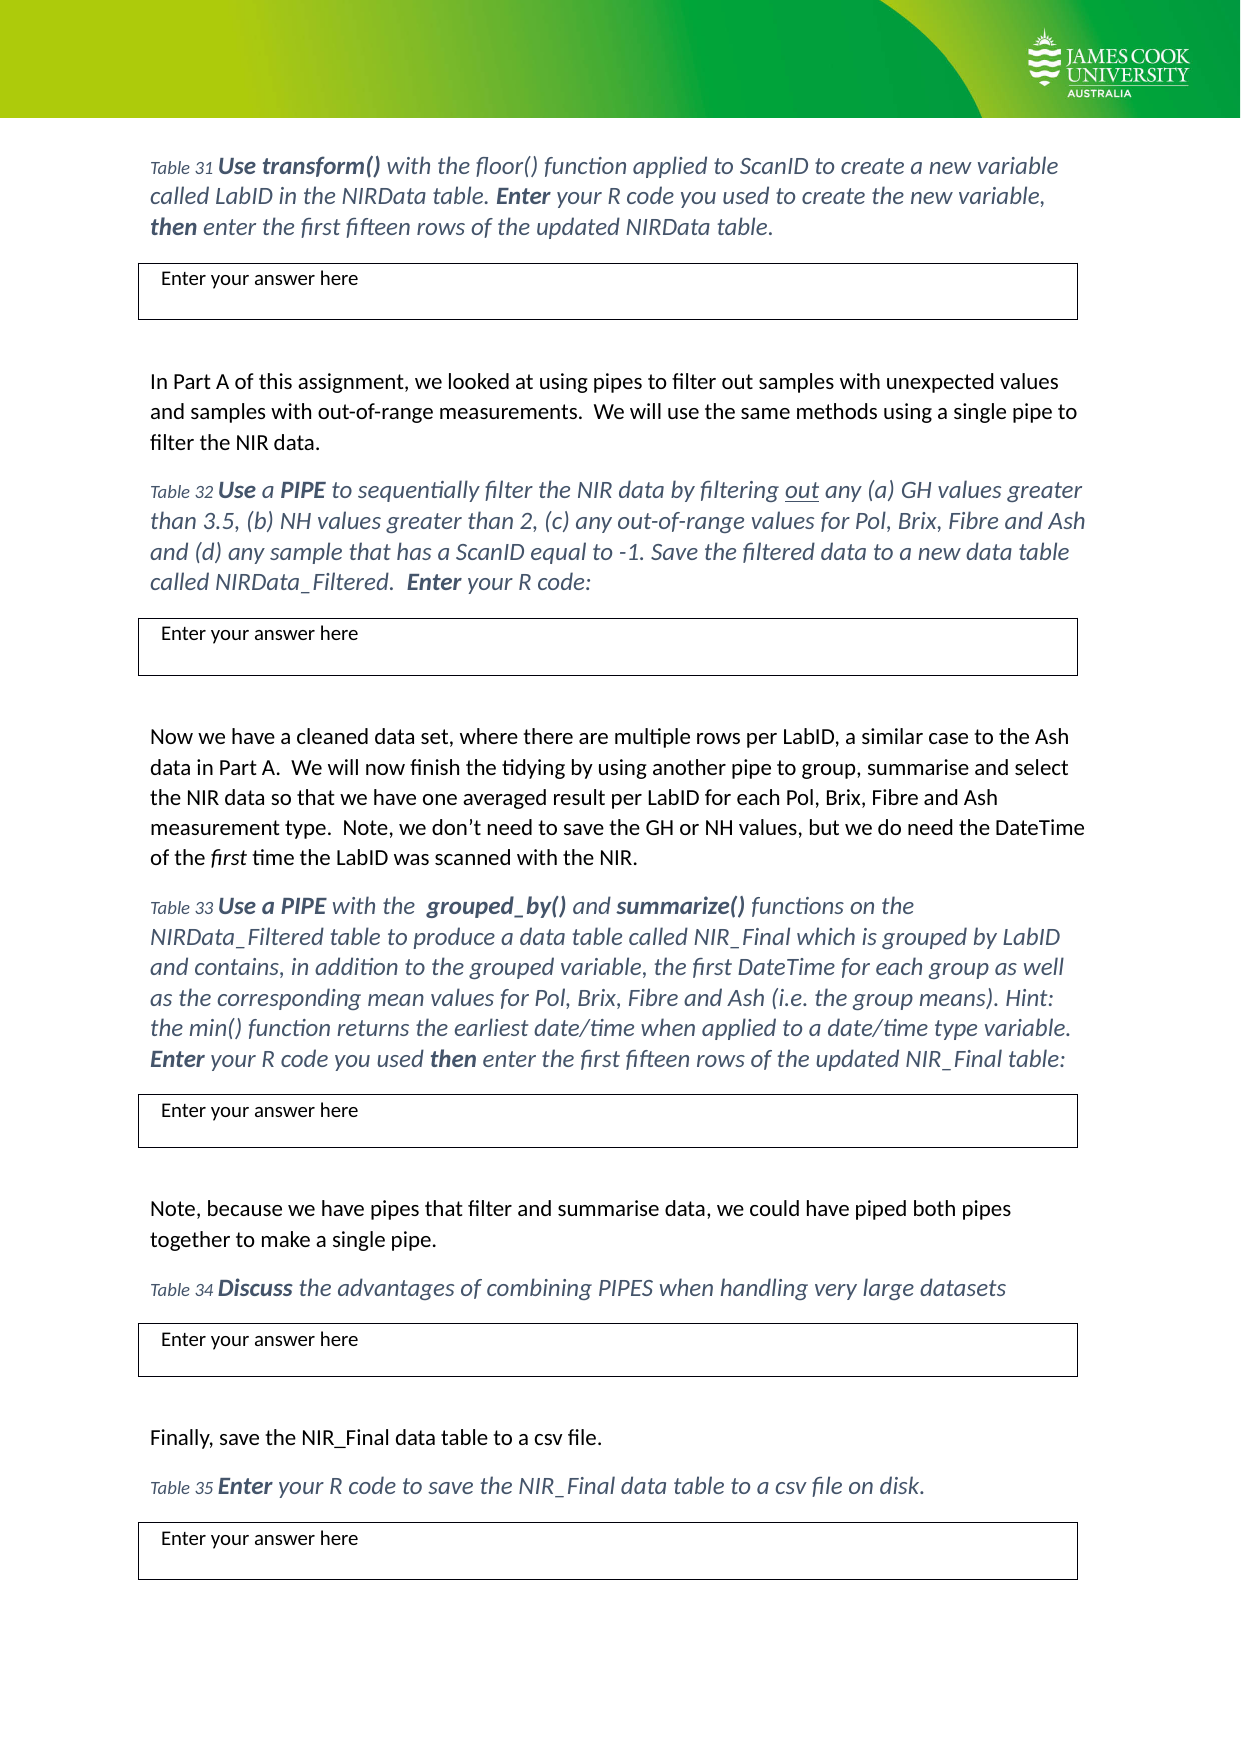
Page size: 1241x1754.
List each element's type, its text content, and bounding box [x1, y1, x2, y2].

text Table 31 Use transform() with the floor() function applied to ScanID to create a new variable called LabID in the NIRData table. Enter your R code you used to create the new variable, then enter the first fifteen rows of the updated NIRData table. [150, 150, 1090, 242]
text Note, because we have pipes that filter and summarise data, we could have piped both pipes together to make a single pipe. [150, 1194, 1090, 1253]
table_header Enter your answer here [139, 1324, 1077, 1376]
text Table 35 Enter your R code to save the NIR_Final data table to a csv file on disk. [150, 1470, 1090, 1501]
table_header Enter your answer here [139, 1523, 1077, 1579]
table_header Enter your answer here [139, 619, 1077, 674]
text In Part A of this assignment, we looked at using pipes to filter out samples with unexpected values and samples with out-of-range measurements. We will use the same methods using a single pipe to filter the NIR data. [150, 367, 1090, 456]
text Now we have a cleaned data set, where there are multiple rows per LabID, a similar case to the Ash data in Part A. We will now finish the tidying by using another pipe to group, summarise and select the NIR data so that we have one averaged result per LabID for each Pol, Brix, Fibre and Ash measurement type. Note, we don’t need to save the GH or NH values, but we do need the DateTime of the first time the LabID was scanned with the NIR. [150, 722, 1090, 871]
text Table 34 Discuss the advantages of combining PIPES when handling very large datasets [150, 1272, 1090, 1302]
text Finally, save the NIR_Final data table to a csv file. [150, 1423, 1090, 1452]
text Table 33 Use a PIPE with the grouped_by() and summarize() functions on the NIRData_Filtered table to produce a data table called NIR_Final which is grouped by LabID and contains, in addition to the grouped variable, the first DateTime for each group as well as the corresponding mean values for Pol, Brix, Fibre and Ash (i.e. the group means). Hint: the min() function returns the earliest date/time when applied to a date/time type variable. Enter your R code you used then enter the first fifteen rows of the updated NIR_Final table: [150, 890, 1090, 1073]
table_header Enter your answer here [139, 264, 1077, 319]
picture [0, 0, 1241, 118]
text Table 32 Use a PIPE to sequentially filter the NIR data by filtering out any (a) GH values greater than 3.5, (b) NH values greater than 2, (c) any out-of-range values for Pol, Brix, Fibre and Ash and (d) any sample that has a ScanID equal to -1. Save the filtered data to a new data table called NIRData_Filtered. Enter your R code: [150, 474, 1090, 597]
table_header Enter your answer here [139, 1095, 1077, 1147]
